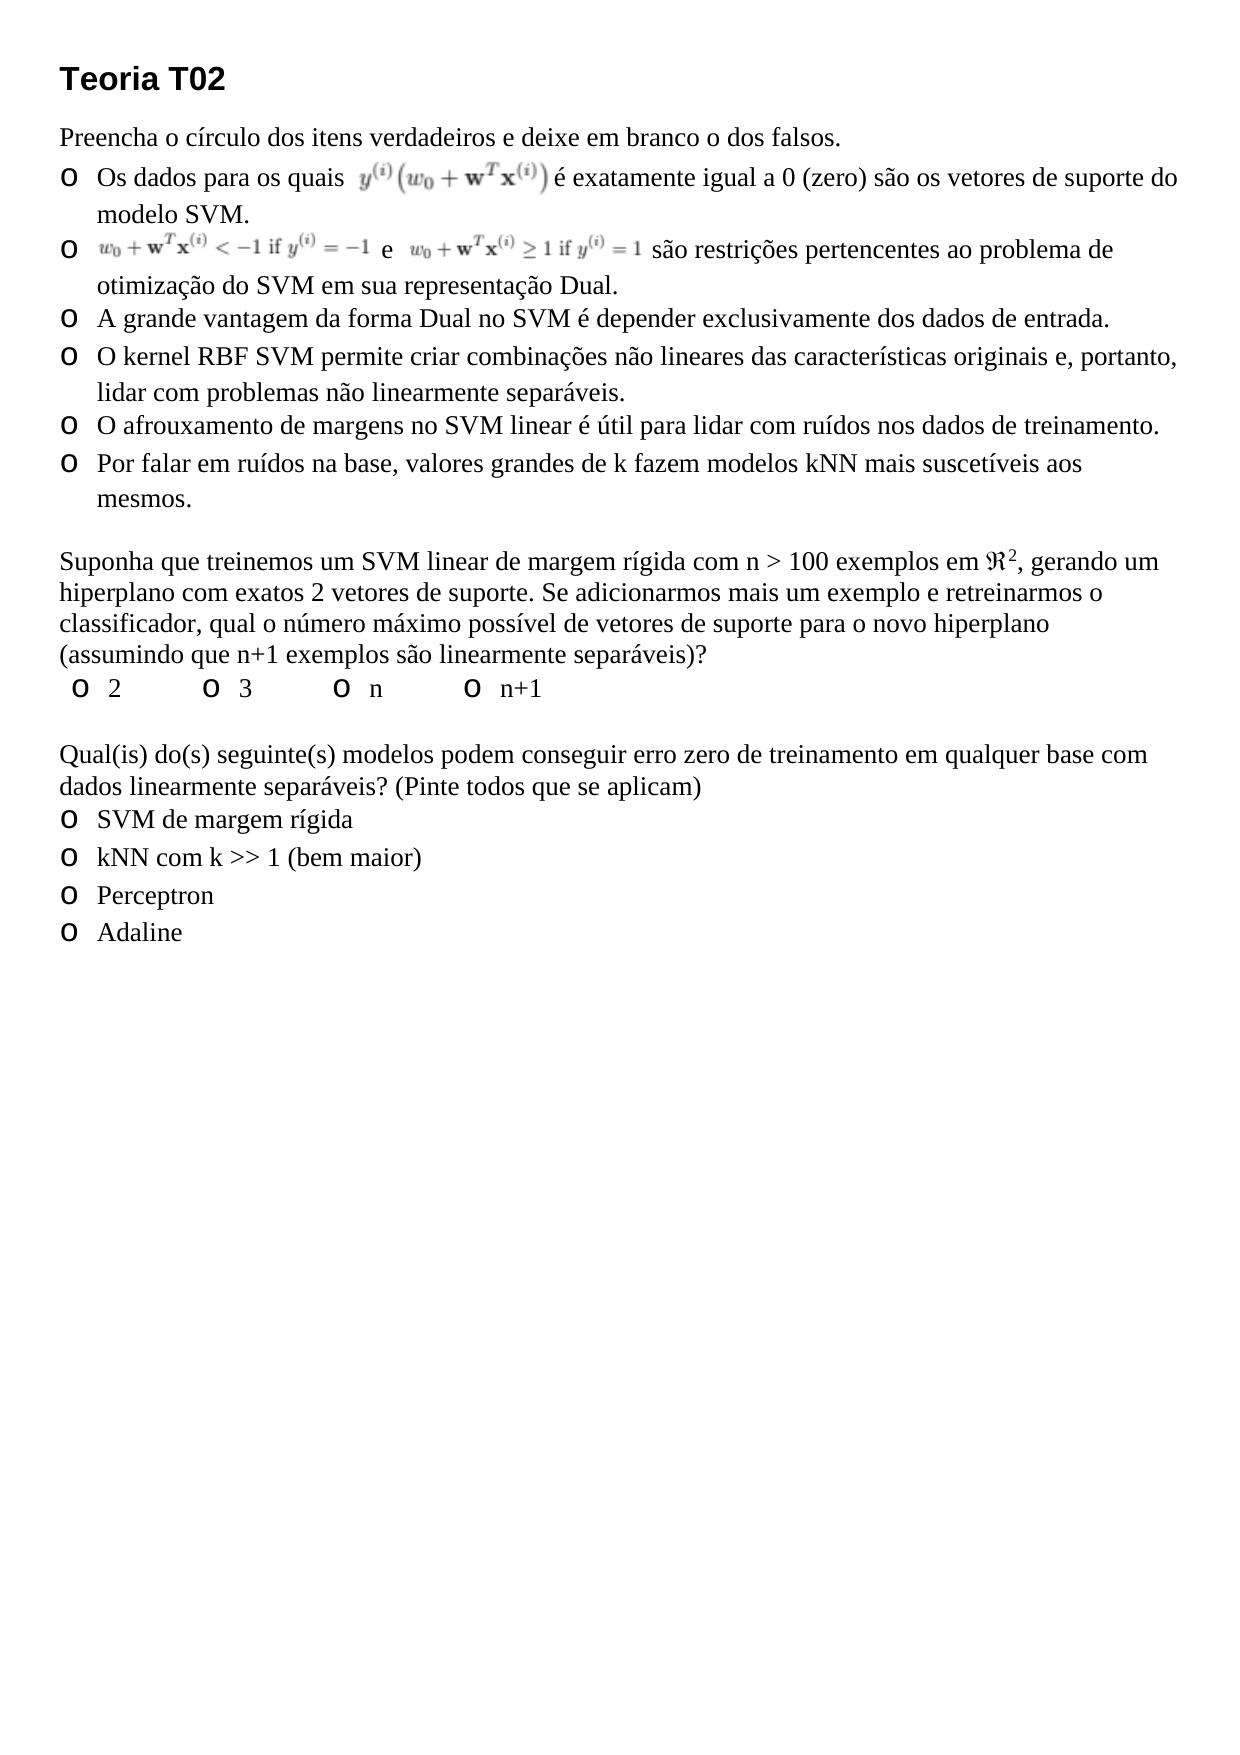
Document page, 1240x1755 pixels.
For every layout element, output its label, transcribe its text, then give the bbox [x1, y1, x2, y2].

text Preencha o círculo dos itens verdadeiros e deixe em branco o dos falsos. [59, 122, 1181, 153]
text Suponha que treinemos um SVM linear de margem rígida com n > 100 exemplos em Â2, gerando um hiperplano com exatos 2 vetores de suporte. Se adicionarmos mais um exemplo e retreinarmos o classificador, qual o número máximo possível de vetores de suporte para o novo hiperplano (assumindo que n+1 exemplos são linearmente separáveis)? [59, 545, 1181, 669]
list O kernel RBF SVM permite criar combinações não lineares das características originais e, portanto, lidar com problemas não linearmente separáveis. [59, 338, 1181, 407]
list kNN com k >> 1 (bem maior) [59, 838, 1181, 876]
list A grande vantagem da forma Dual no SVM é depender exclusivamente dos dados de entrada. [59, 300, 1181, 338]
text Qual(is) do(s) seguinte(s) modelos podem conseguir erro zero de treinamento em qualquer base com dados linearmente separáveis? (Pinte todos que se aplicam) [59, 738, 1181, 801]
table_header 3 [190, 670, 320, 707]
list Perceptron [59, 876, 1181, 914]
table_header 2 [59, 670, 190, 707]
list SVM de margem rígida [59, 801, 1181, 838]
list Por falar em ruídos na base, valores grandes de k fazem modelos kNN mais suscetíveis aos mesmos. [59, 445, 1181, 514]
list Adaline [59, 914, 1181, 952]
text Teoria T02 [59, 59, 1181, 97]
list O afrouxamento de margens no SVM linear é útil para lidar com ruídos nos dados de treinamento. [59, 407, 1181, 445]
table_header n+1 [451, 670, 582, 707]
table_header n [320, 670, 451, 707]
list e são restrições pertencentes ao problema de otimização do SVM em sua representação Dual. [59, 230, 1181, 300]
list Os dados para os quaisé exatamente igual a 0 (zero) são os vetores de suporte do modelo SVM. [59, 153, 1181, 230]
